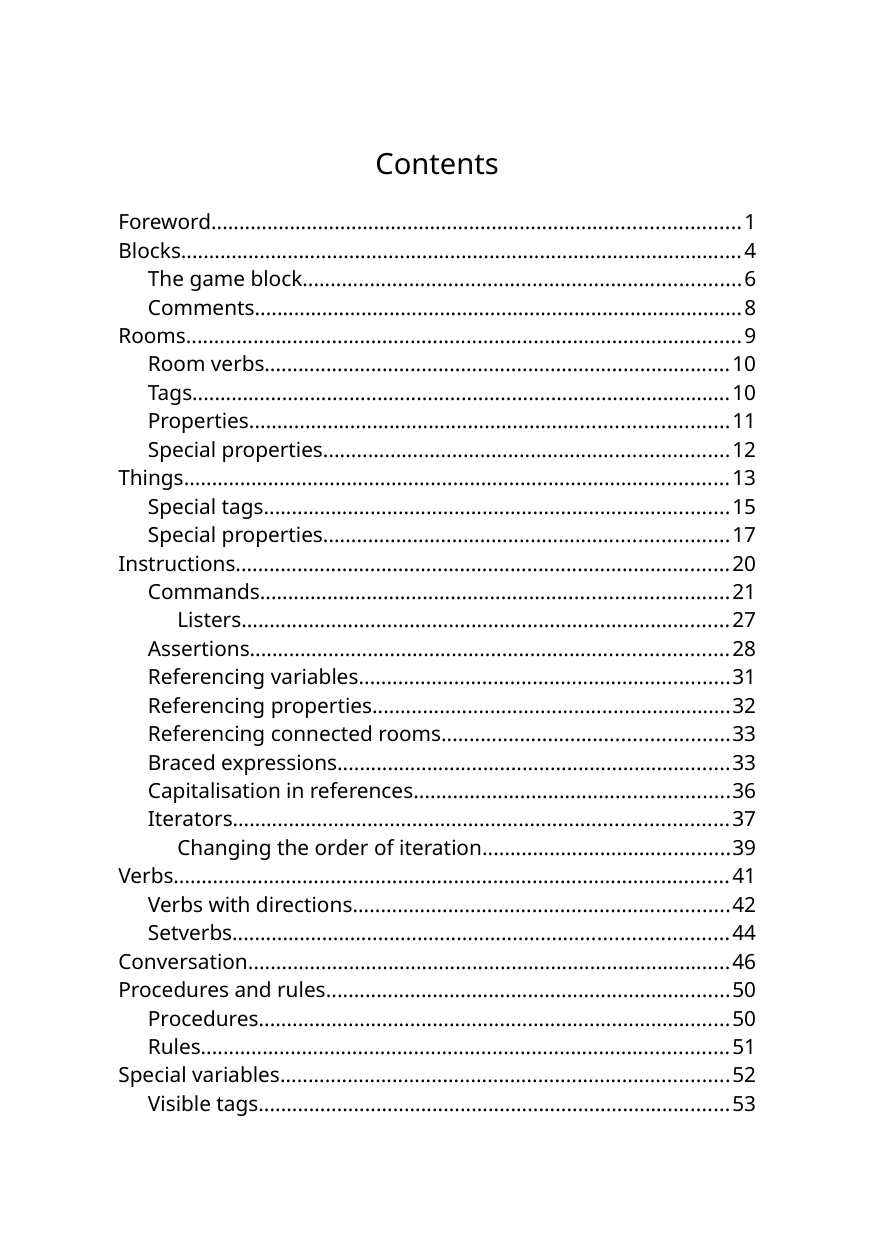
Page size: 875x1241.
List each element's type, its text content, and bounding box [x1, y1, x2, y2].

text Assertions 28 [148, 634, 756, 662]
text Instructions 20 [118, 549, 756, 577]
text Rules 51 [148, 1032, 756, 1061]
text Iterators 37 [148, 804, 756, 833]
text Capitalisation in references 36 [148, 776, 756, 804]
text Things 13 [118, 463, 756, 492]
subtitle Contents [118, 143, 756, 183]
text Special tags 15 [148, 492, 756, 520]
text Setverbs 44 [148, 918, 756, 947]
text Properties 11 [148, 406, 756, 435]
text Room verbs 10 [148, 349, 756, 378]
text Commands 21 [148, 577, 756, 606]
text Tags 10 [148, 378, 756, 406]
text Blocks 4 [118, 236, 756, 264]
text Changing the order of iteration 39 [177, 833, 756, 861]
text Procedures 50 [148, 1004, 756, 1032]
text Verbs 41 [118, 861, 756, 890]
text Rooms 9 [118, 321, 756, 349]
text Braced expressions 33 [148, 748, 756, 776]
text Referencing variables 31 [148, 662, 756, 691]
text Special variables 52 [118, 1061, 756, 1089]
text Referencing properties 32 [148, 691, 756, 719]
text Special properties 12 [148, 435, 756, 463]
text Conversation 46 [118, 947, 756, 975]
text Verbs with directions 42 [148, 890, 756, 918]
text Procedures and rules 50 [118, 975, 756, 1004]
text Foreword 1 [118, 207, 756, 236]
text Comments 8 [148, 293, 756, 321]
text Special properties 17 [148, 520, 756, 549]
text Referencing connected rooms 33 [148, 719, 756, 748]
text Visible tags 53 [148, 1089, 756, 1117]
text Listers 27 [177, 606, 756, 634]
text The game block 6 [148, 264, 756, 293]
